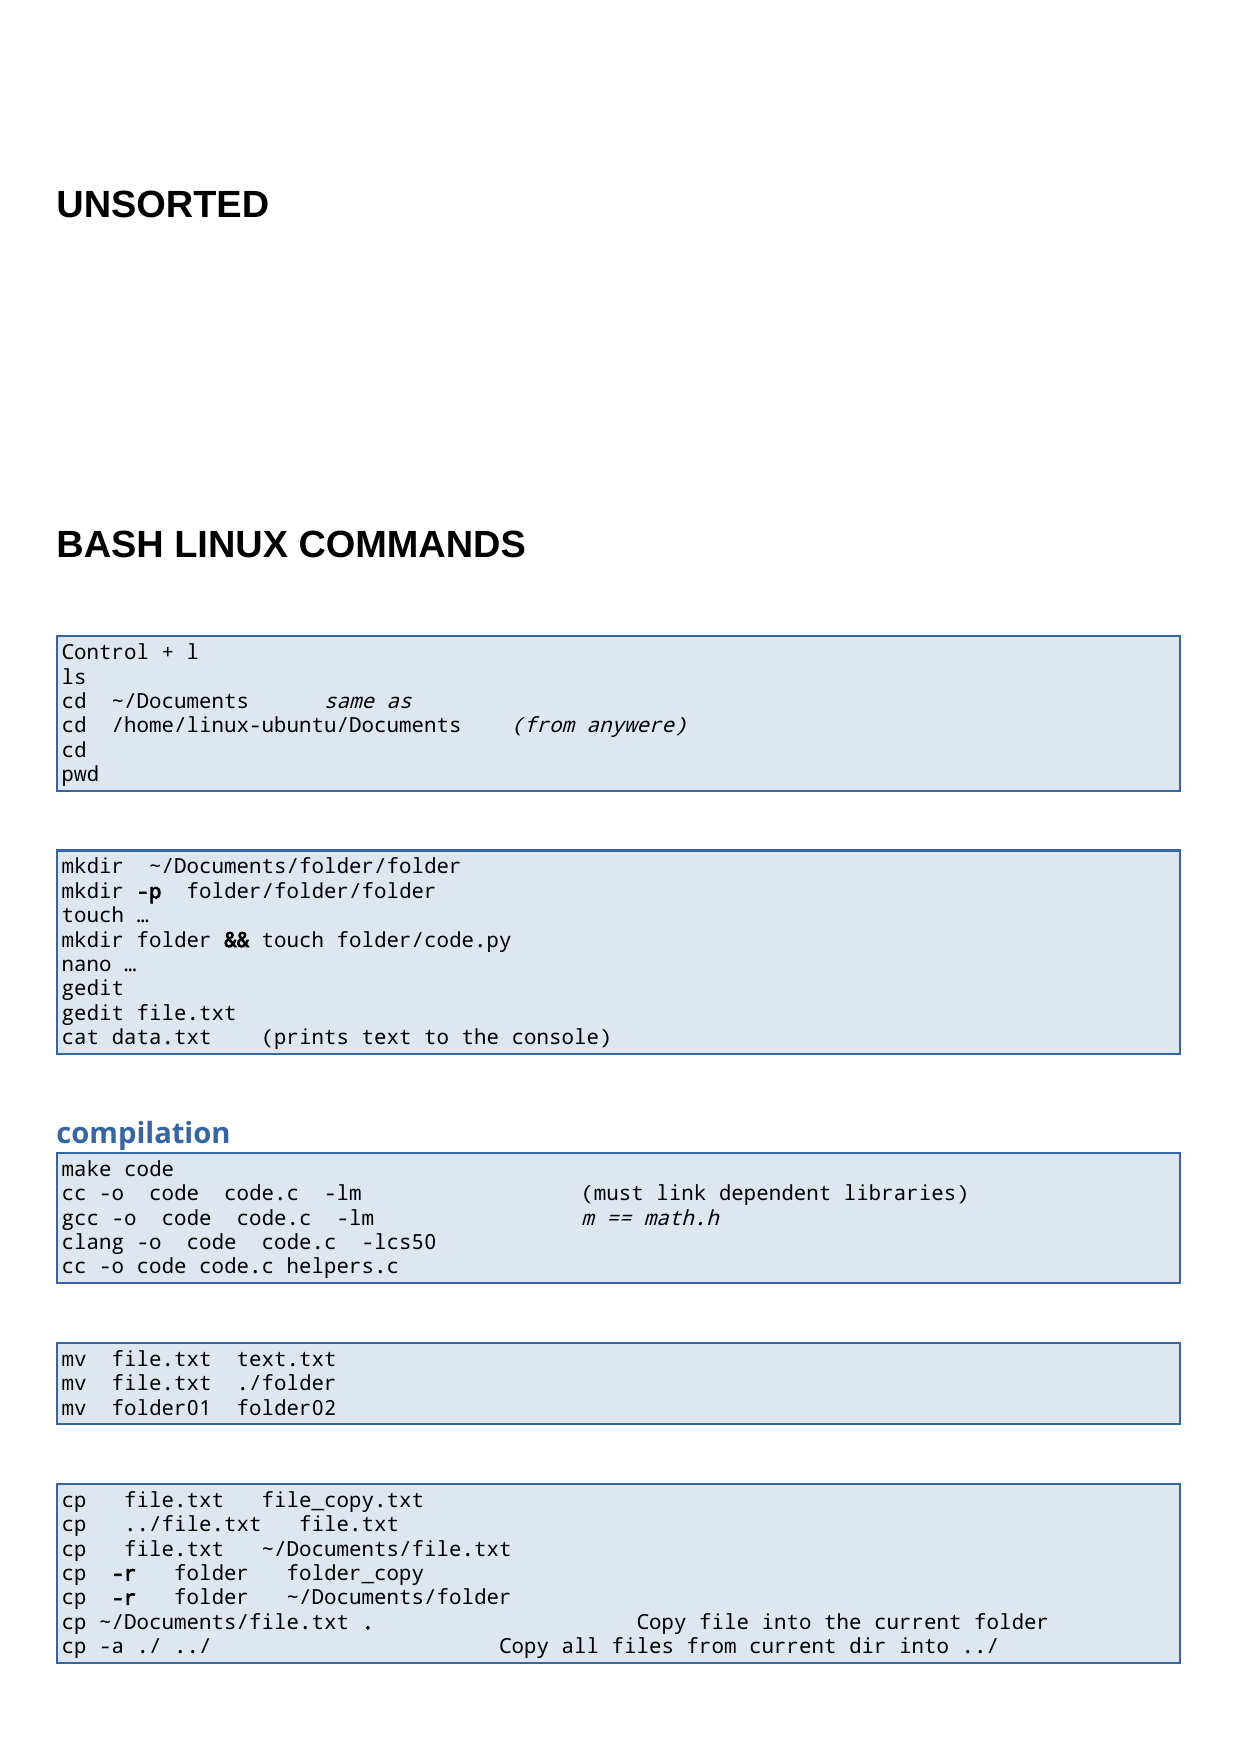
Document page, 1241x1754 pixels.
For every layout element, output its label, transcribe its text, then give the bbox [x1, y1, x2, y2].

text cd ~/Documents same as [58, 684, 1179, 708]
subtitle UNSORTED [56, 182, 1181, 225]
text cp file.txt file_copy.txt [58, 1485, 1179, 1507]
text cd [58, 733, 1179, 757]
text mkdir folder && touch folder/code.py [58, 922, 1179, 947]
text mkdir -p folder/folder/folder [58, 874, 1179, 898]
text cd /home/linux-ubuntu/Documents (from anywere) [58, 708, 1179, 733]
text cp ~/Documents/file.txt . Copy file into the current folder [58, 1604, 1179, 1629]
text pwd [58, 757, 1179, 790]
title compilation [56, 1112, 1181, 1152]
text cp ../file.txt file.txt [58, 1507, 1179, 1531]
text cc -o code code.c -lm (must link dependent libraries) [58, 1176, 1179, 1201]
text mv folder01 folder02 [58, 1390, 1179, 1423]
text Control + l [58, 637, 1179, 659]
text cp -a ./ ../ Copy all files from current dir into ../ [58, 1629, 1179, 1662]
text mkdir ~/Documents/folder/folder [58, 852, 1179, 874]
text gedit file.txt [58, 996, 1179, 1020]
text cc -o code code.c helpers.c [58, 1249, 1179, 1282]
text make code [58, 1154, 1179, 1176]
text mv file.txt ./folder [58, 1366, 1179, 1390]
text gcc -o code code.c -lm m == math.h [58, 1201, 1179, 1225]
text cp file.txt ~/Documents/file.txt [58, 1531, 1179, 1556]
text mv file.txt text.txt [58, 1344, 1179, 1366]
text touch … [58, 898, 1179, 922]
text nano … [58, 947, 1179, 971]
text cp -r folder ~/Documents/folder [58, 1580, 1179, 1604]
text cat data.txt (prints text to the console) [58, 1020, 1179, 1053]
text ls [58, 659, 1179, 684]
subtitle BASH LINUX COMMANDS [56, 521, 1181, 565]
text cp -r folder folder_copy [58, 1556, 1179, 1580]
text gedit [58, 971, 1179, 996]
text clang -o code code.c -lcs50 [58, 1225, 1179, 1249]
